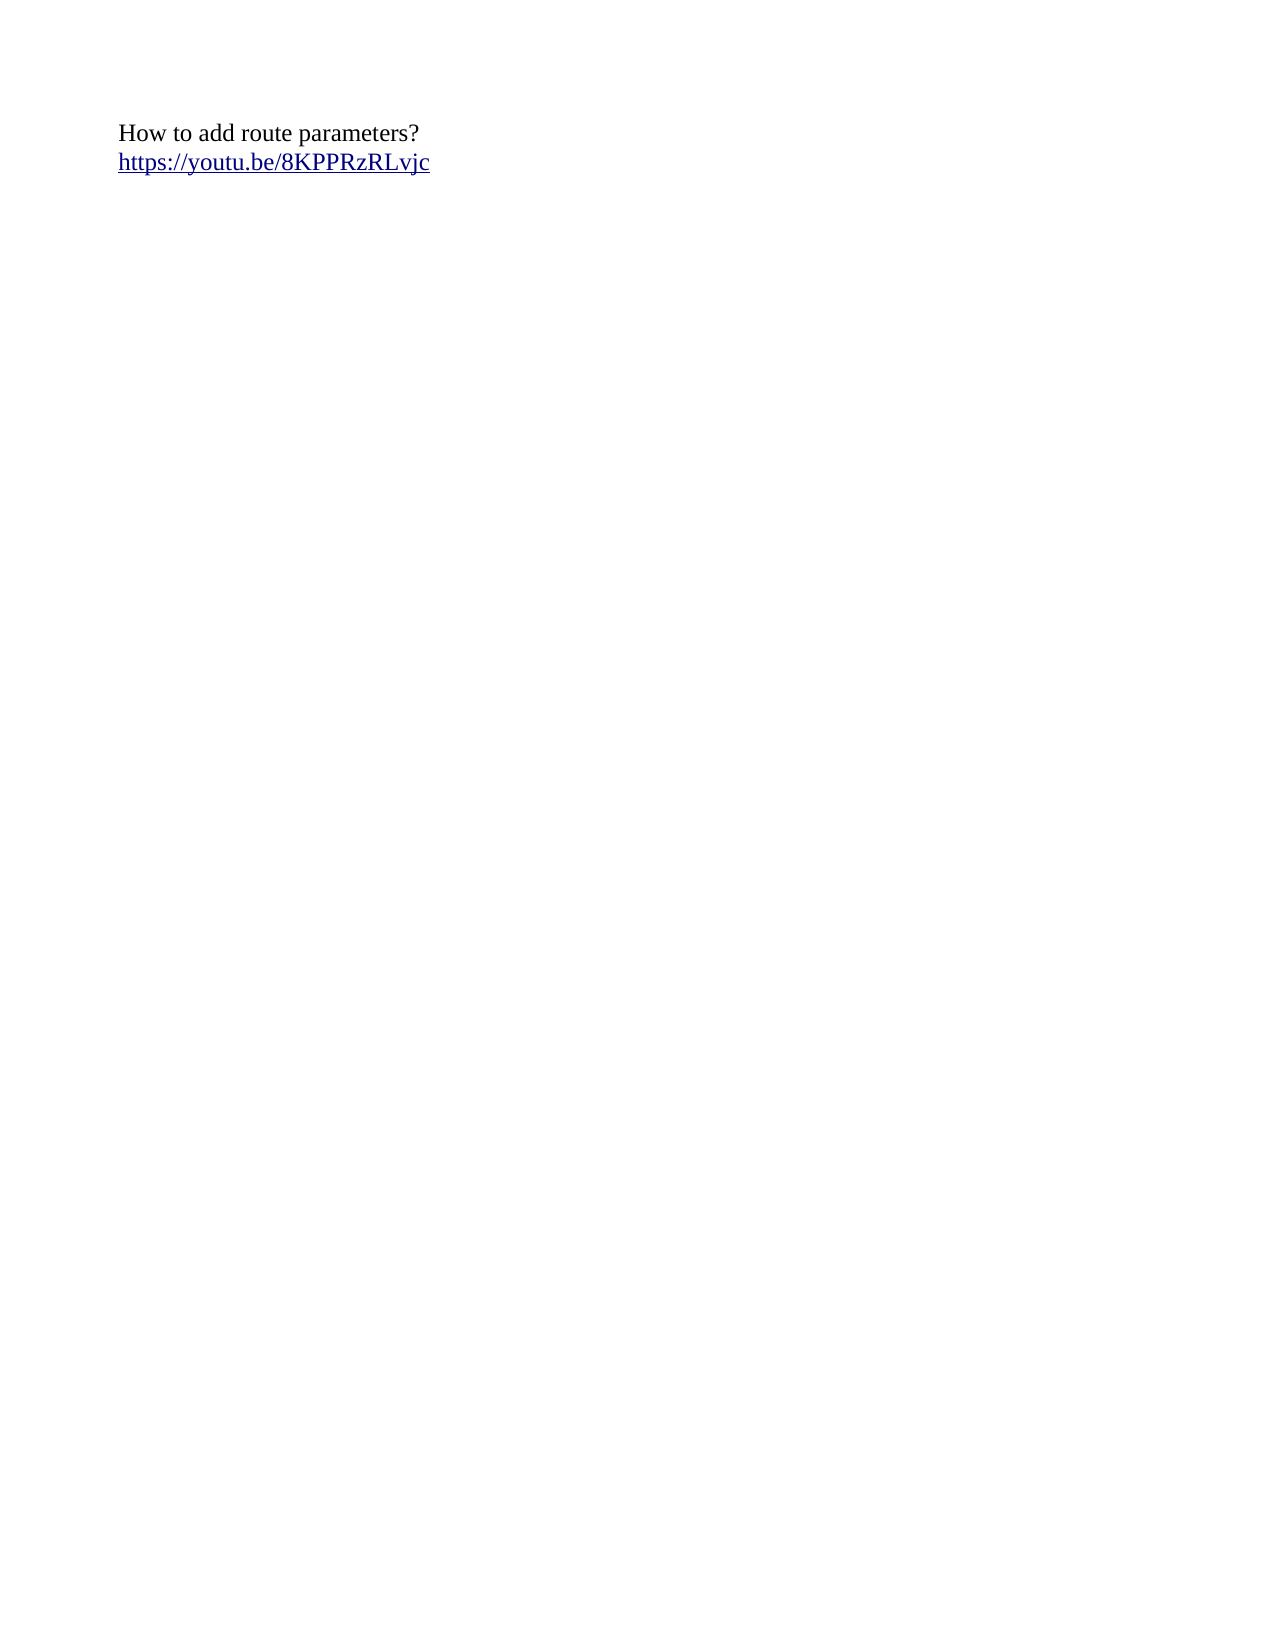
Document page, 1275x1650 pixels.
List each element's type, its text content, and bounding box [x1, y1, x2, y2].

text https://youtu.be/8KPPRzRLvjc [118, 147, 1157, 176]
text How to add route parameters? [118, 118, 1157, 147]
